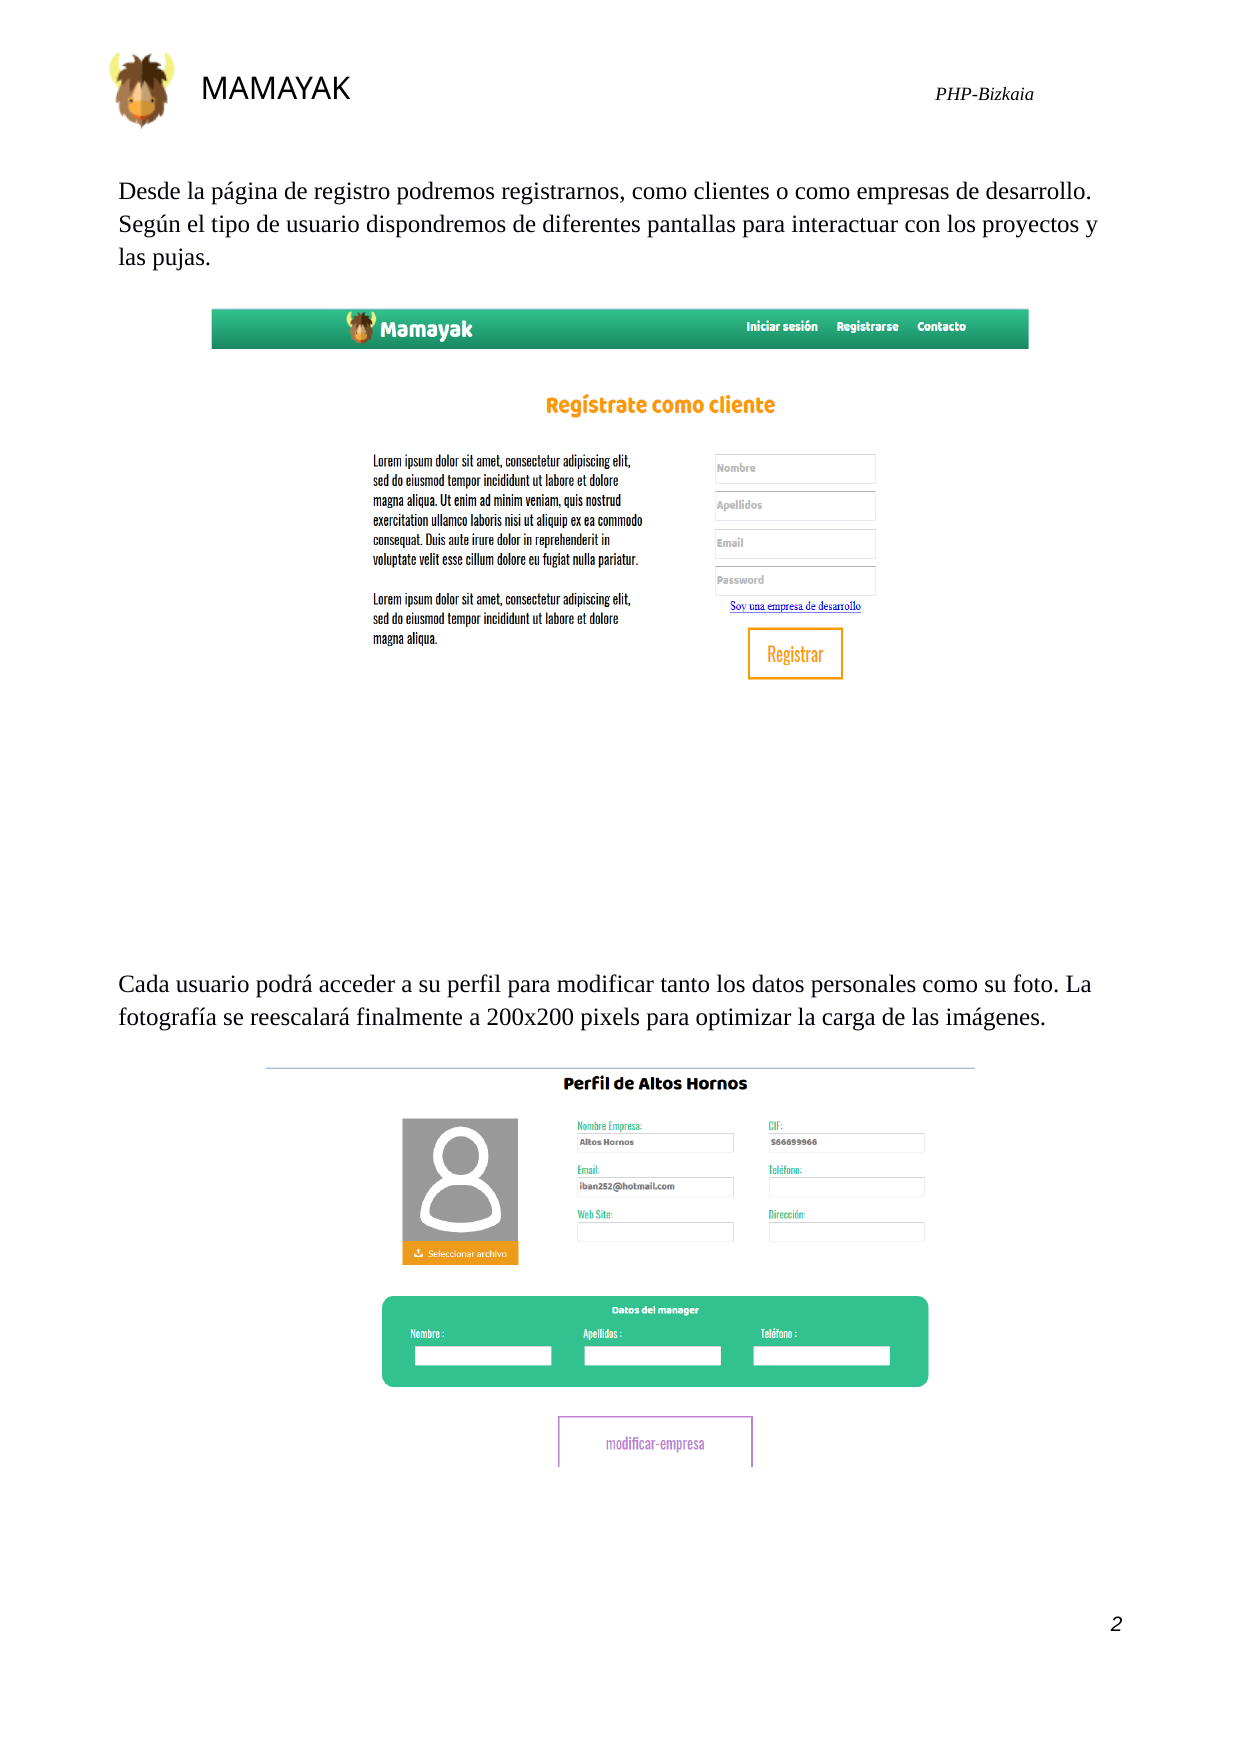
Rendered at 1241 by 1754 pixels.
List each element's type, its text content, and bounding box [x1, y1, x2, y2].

text Desde la página de registro podremos registrarnos, como clientes o como empresas de desarrollo. Según el tipo de usuario dispondremos de diferentes pantallas para interactuar con los proyectos y las pujas. [118, 176, 1122, 271]
picture [109, 52, 176, 131]
text Cada usuario podrá acceder a su perfil para modificar tanto los datos personales como su foto. La fotografía se reescalará finalmente a 200x200 pixels para optimizar la carga de las imágenes. [118, 969, 1122, 1031]
picture [211, 308, 1029, 768]
picture [265, 1067, 975, 1467]
